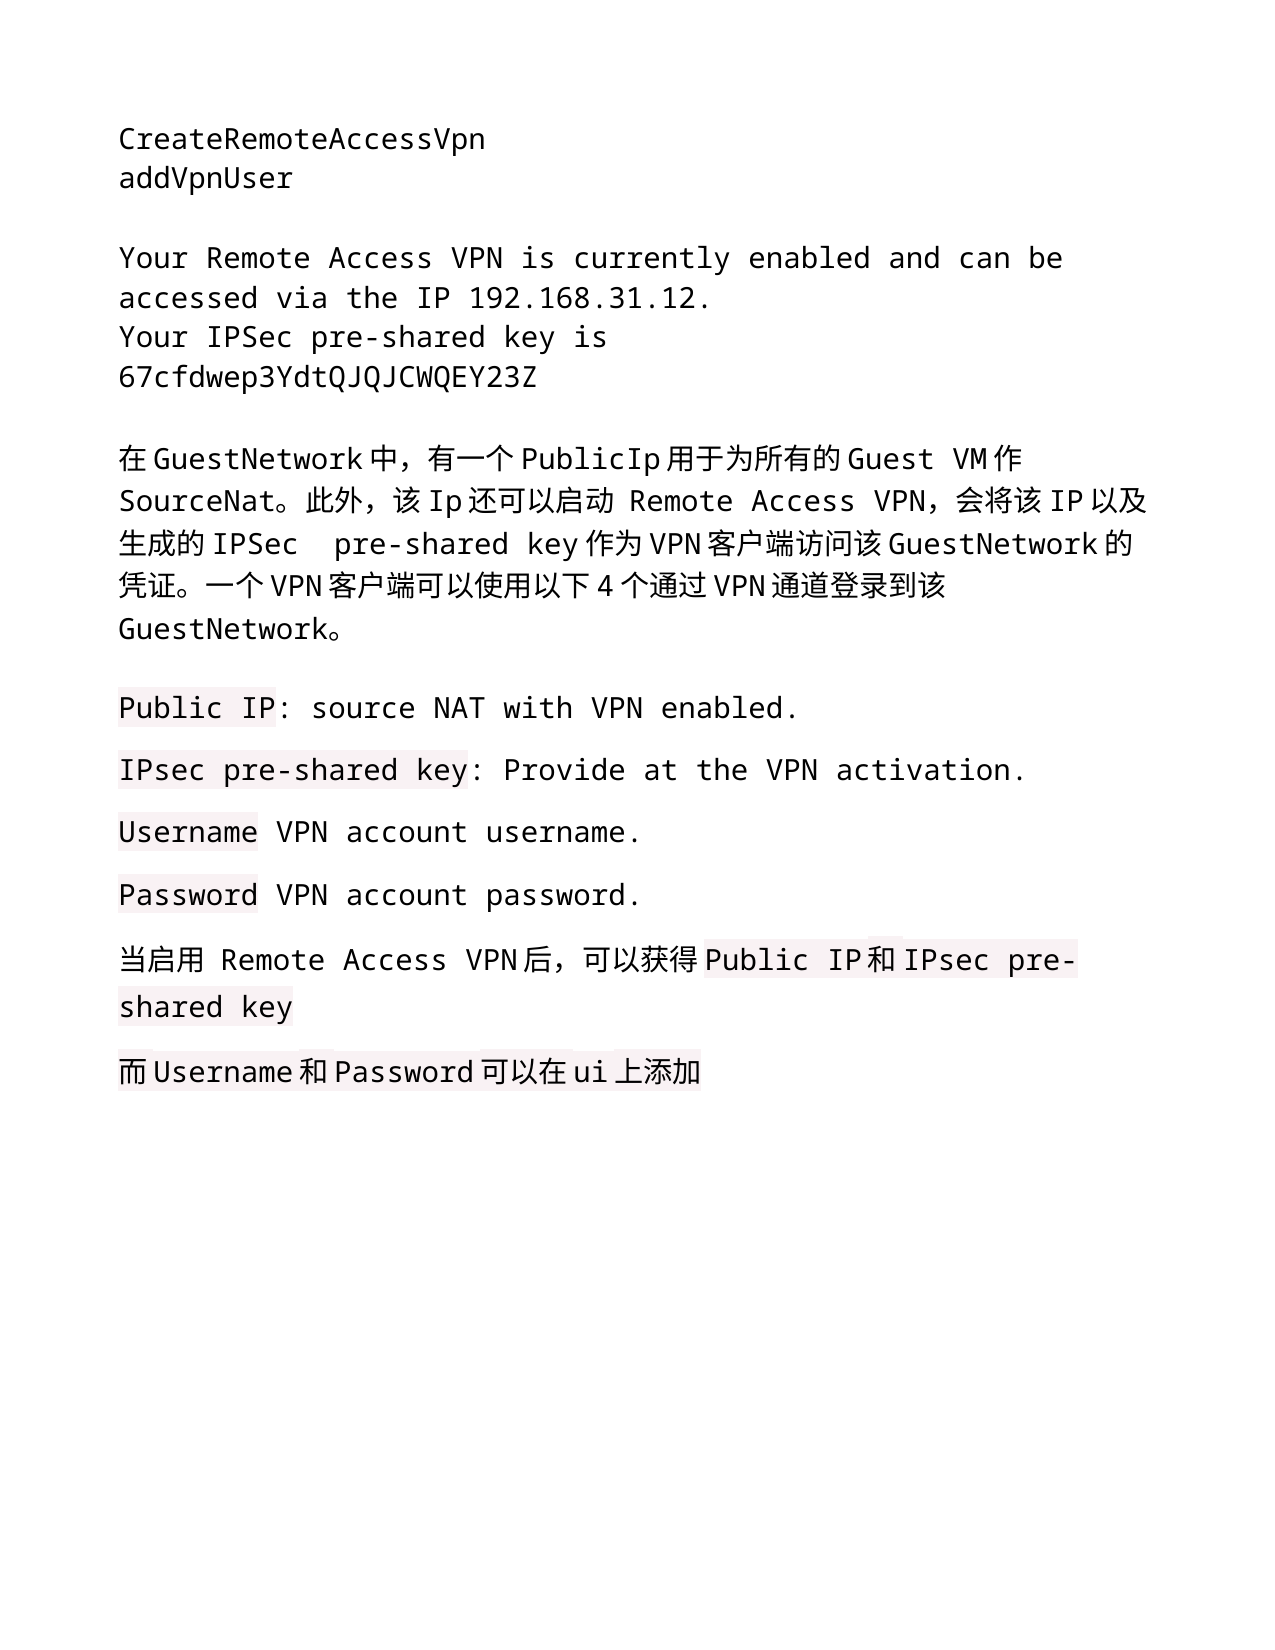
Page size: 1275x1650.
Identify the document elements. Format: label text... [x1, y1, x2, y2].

text IPsec pre-shared key: Provide at the VPN activation. [118, 749, 1157, 789]
text 在GuestNetwork中，有一个PublicIp用于为所有的Guest VM作SourceNat。此外，该Ip还可以启动 Remote Access VPN，会将该IP以及生成的IPSec pre-shared key作为VPN客户端访问该GuestNetwork的凭证。一个VPN客户端可以使用以下4个通过VPN通道登录到该GuestNetwork。 [118, 436, 1157, 648]
text Your Remote Access VPN is currently enabled and can be accessed via the IP 192.168.31.12. Your IPSec pre-shared key is 67cfdwep3YdtQJQJCWQEY23Z [118, 237, 1157, 396]
text addVpnUser [118, 158, 1157, 197]
text Password VPN account password. [118, 874, 1157, 913]
text 而Username和Password可以在ui上添加 [118, 1048, 1157, 1091]
text 当启用 Remote Access VPN后，可以获得Public IP和IPsec pre-shared key [118, 936, 1157, 1026]
text CreateRemoteAccessVpn [118, 118, 1157, 158]
text Username VPN account username. [118, 812, 1157, 851]
text Public IP: source NAT with VPN enabled. [118, 687, 1157, 727]
